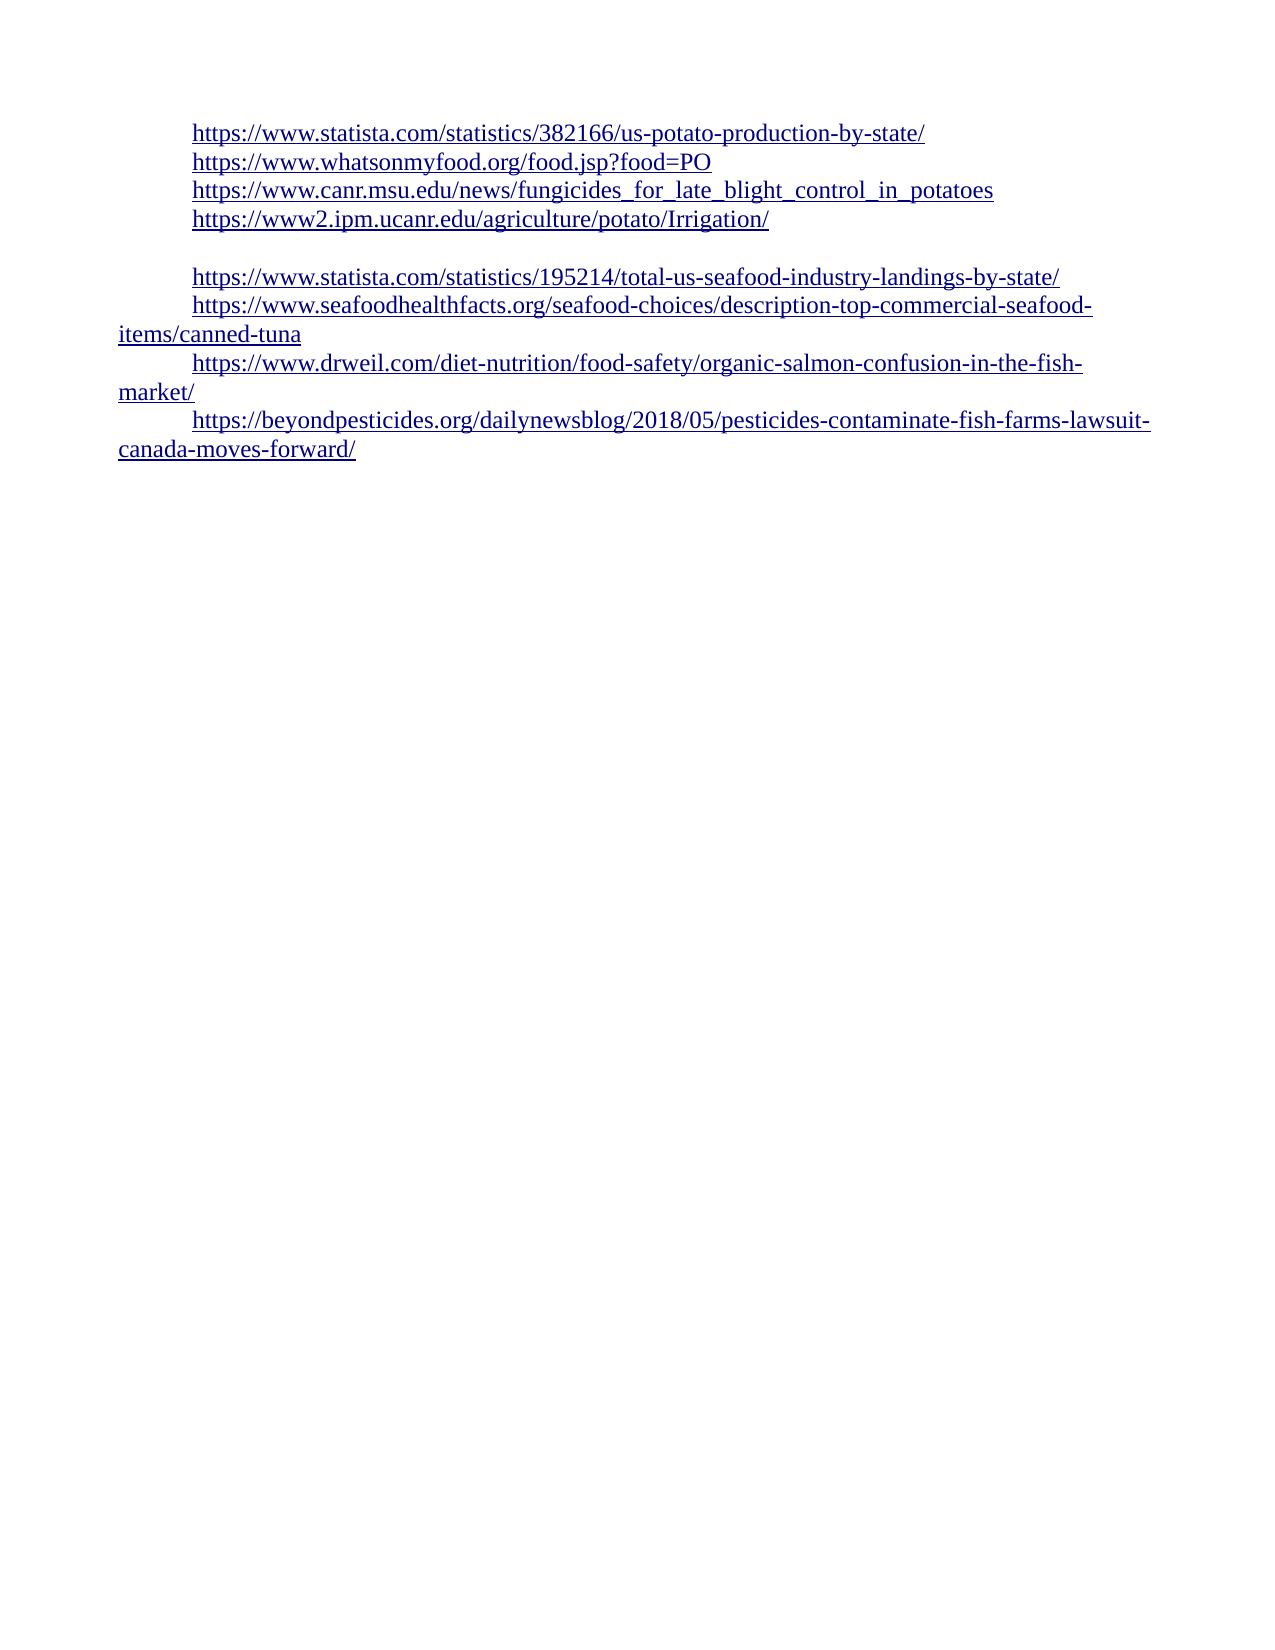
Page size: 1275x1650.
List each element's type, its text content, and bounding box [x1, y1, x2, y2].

text https://beyondpesticides.org/dailynewsblog/2018/05/pesticides-contaminate-fish-farms-lawsuit-canada-moves-forward/ [118, 406, 1157, 463]
text https://www.whatsonmyfood.org/food.jsp?food=PO [118, 147, 1157, 176]
text https://www.statista.com/statistics/195214/total-us-seafood-industry-landings-by-state/ [118, 262, 1157, 291]
text https://www.seafoodhealthfacts.org/seafood-choices/description-top-commercial-seafood-items/canned-tuna [118, 291, 1157, 348]
text https://www.statista.com/statistics/382166/us-potato-production-by-state/ [118, 118, 1157, 147]
text https://www.drweil.com/diet-nutrition/food-safety/organic-salmon-confusion-in-the-fish-market/ [118, 348, 1157, 406]
text https://www2.ipm.ucanr.edu/agriculture/potato/Irrigation/ [118, 204, 1157, 233]
text https://www.canr.msu.edu/news/fungicides_for_late_blight_control_in_potatoes [118, 176, 1157, 204]
